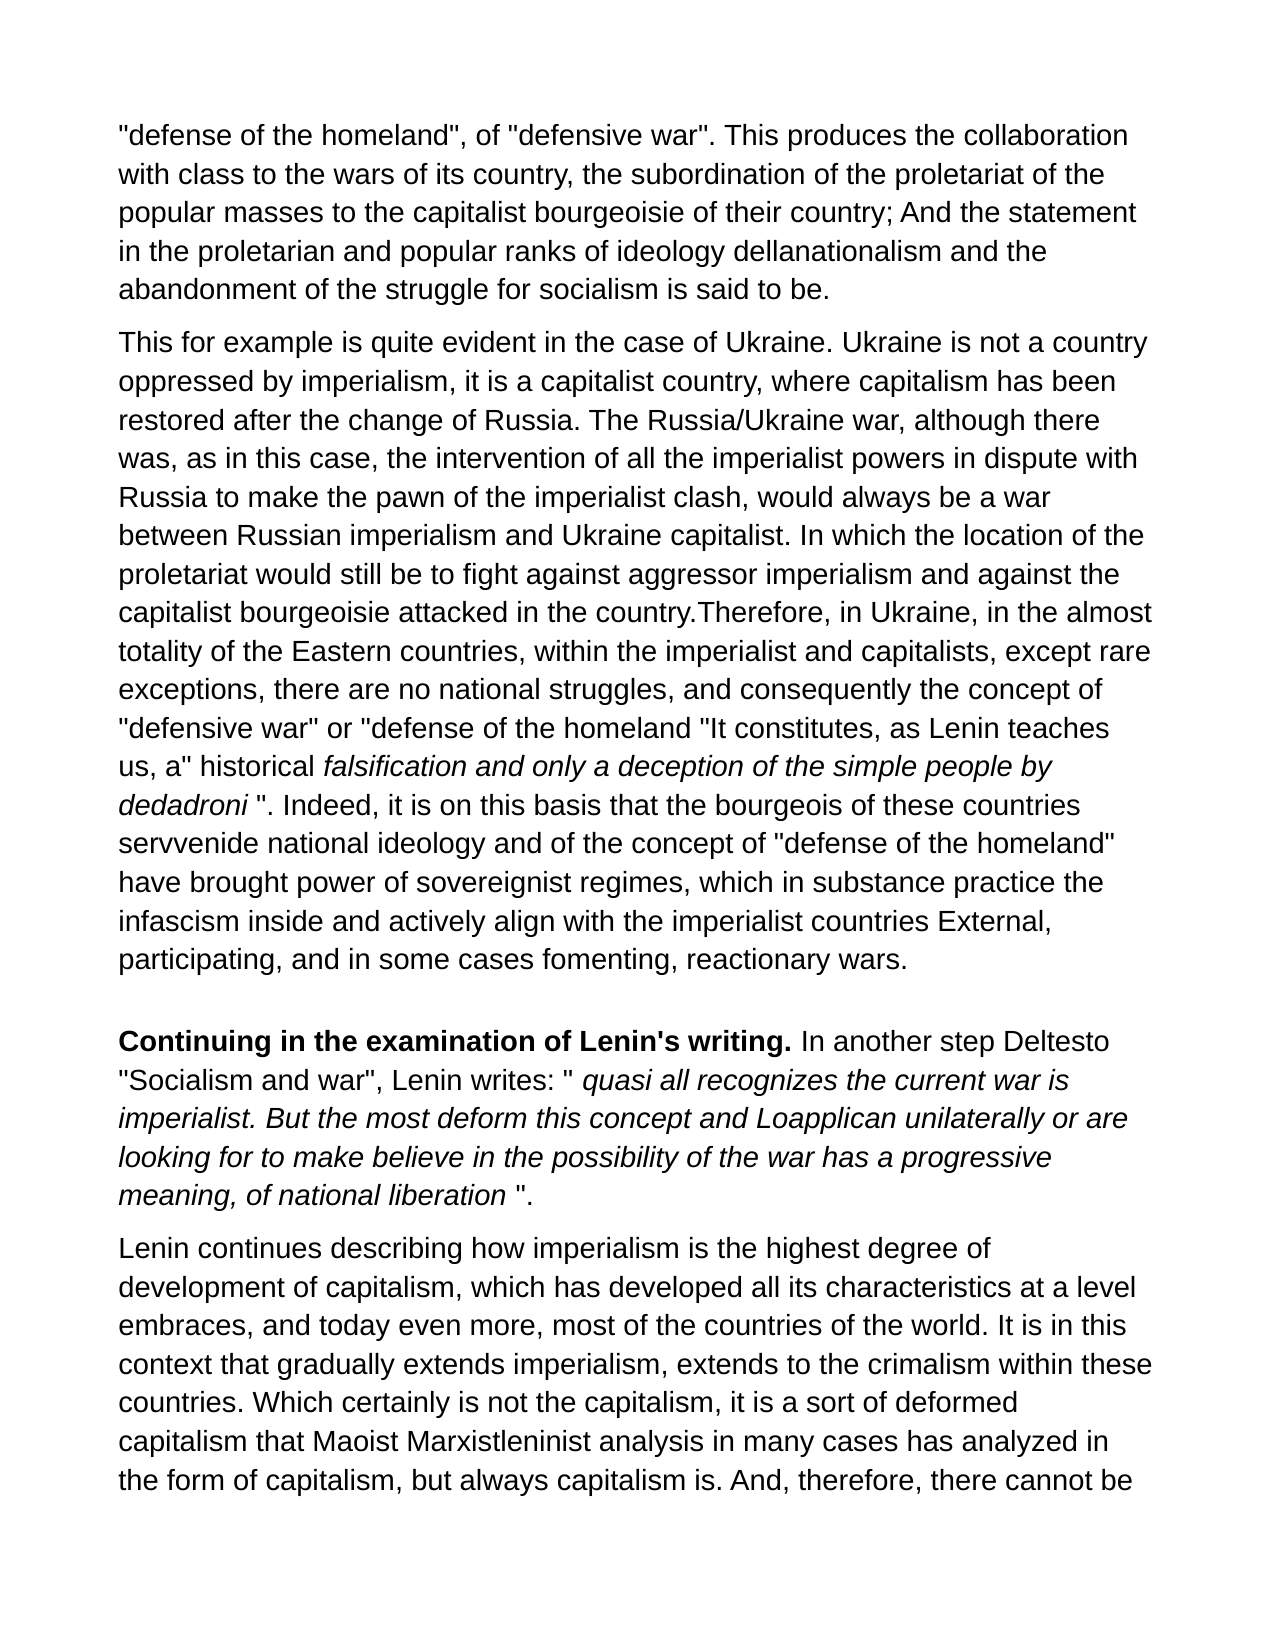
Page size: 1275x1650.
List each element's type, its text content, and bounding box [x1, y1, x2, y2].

text This for example is quite evident in the case of Ukraine. Ukraine is not a country oppressed by imperialism, it is a capitalist country, where capitalism has been restored after the change of Russia. The Russia/Ukraine war, although there was, as in this case, the intervention of all the imperialist powers in dispute with Russia to make the pawn of the imperialist clash, would always be a war between Russian imperialism and Ukraine capitalist. In which the location of the proletariat would still be to fight against aggressor imperialism and against the capitalist bourgeoisie attacked in the country.Therefore, in Ukraine, in the almost totality of the Eastern countries, within the imperialist and capitalists, except rare exceptions, there are no national struggles, and consequently the concept of "defensive war" or "defense of the homeland "It constitutes, as Lenin teaches us, a" historical falsification and only a deception of the simple people by dedadroni ". Indeed, it is on this basis that the bourgeois of these countries servvenide national ideology and of the concept of "defense of the homeland" have brought power of sovereignist regimes, which in substance practice the infascism inside and actively align with the imperialist countries External, participating, and in some cases fomenting, reactionary wars. [118, 325, 1157, 976]
text Continuing in the examination of Lenin's writing. In another step Deltesto "Socialism and war", Lenin writes: " quasi all recognizes the current war is imperialist. But the most deform this concept and Loapplican unilaterally or are looking for to make believe in the possibility of the war has a progressive meaning, of national liberation ". [118, 1024, 1157, 1212]
text "defense of the homeland", of "defensive war". This produces the collaboration with class to the wars of its country, the subordination of the proletariat of the popular masses to the capitalist bourgeoisie of their country; And the statement in the proletarian and popular ranks of ideology dellanationalism and the abandonment of the struggle for socialism is said to be. [118, 118, 1157, 306]
text Lenin continues describing how imperialism is the highest degree of development of capitalism, which has developed all its characteristics at a level embraces, and today even more, most of the countries of the world. It is in this context that gradually extends imperialism, extends to the crimalism within these countries. Which certainly is not the capitalism, it is a sort of deformed capitalism that Maoist Marxistleninist analysis in many cases has analyzed in the form of capitalism, but always capitalism is. And, therefore, there cannot be [118, 1231, 1157, 1496]
